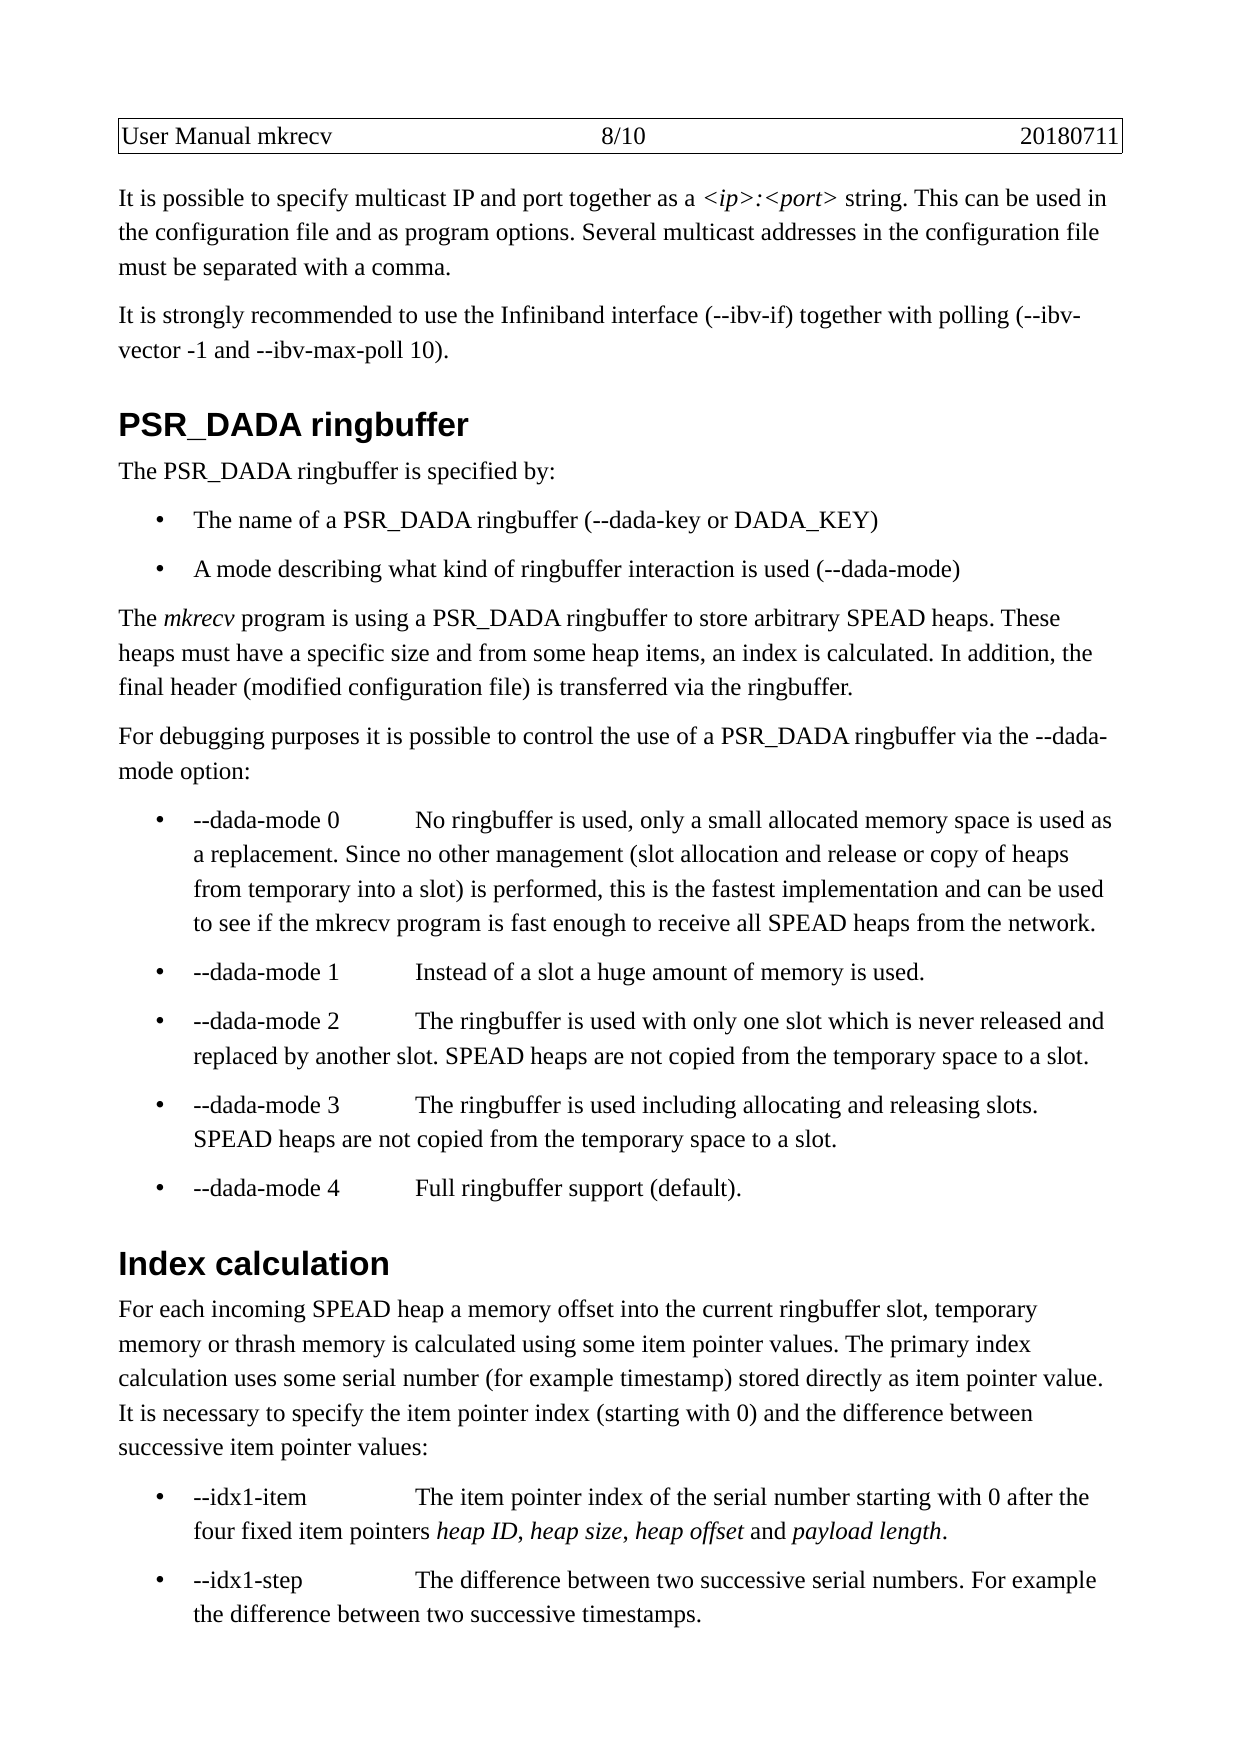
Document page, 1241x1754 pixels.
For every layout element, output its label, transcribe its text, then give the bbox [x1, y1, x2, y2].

subtitle Index calculation [118, 1243, 1122, 1282]
list --dada-mode 3 The ringbuffer is used including allocating and releasing slots. SPEAD heaps are not copied from the temporary space to a slot. [156, 1090, 1122, 1153]
text The mkrecv program is using a PSR_DADA ringbuffer to store arbitrary SPEAD heaps. These heaps must have a specific size and from some heap items, an index is calculated. In addition, the final header (modified configuration file) is transferred via the ringbuffer. [118, 603, 1122, 701]
list --dada-mode 2 The ringbuffer is used with only one slot which is never released and replaced by another slot. SPEAD heaps are not copied from the temporary space to a slot. [156, 1006, 1122, 1070]
text It is possible to specify multicast IP and port together as a <ip>:<port> string. This can be used in the configuration file and as program options. Several multicast addresses in the configuration file must be separated with a comma. [118, 183, 1122, 280]
text For debugging purposes it is possible to control the use of a PSR_DADA ringbuffer via the --dada-mode option: [118, 721, 1122, 784]
list --idx1-item The item pointer index of the serial number starting with 0 after the four fixed item pointers heap ID, heap size, heap offset and payload length. [156, 1482, 1122, 1545]
list A mode describing what kind of ringbuffer interaction is used (--dada-mode) [156, 554, 1122, 583]
list The name of a PSR_DADA ringbuffer (--dada-key or DADA_KEY) [156, 505, 1122, 534]
text It is strongly recommended to use the Infiniband interface (--ibv-if) together with polling (--ibv-vector -1 and --ibv-max-poll 10). [118, 301, 1122, 364]
text The PSR_DADA ringbuffer is specified by: [118, 456, 1122, 485]
list --dada-mode 1 Instead of a slot a huge amount of memory is used. [156, 957, 1122, 986]
list --dada-mode 4 Full ringbuffer support (default). [156, 1173, 1122, 1202]
subtitle PSR_DADA ringbuffer [118, 405, 1122, 444]
text For each incoming SPEAD heap a memory offset into the current ringbuffer slot, temporary memory or thrash memory is calculated using some item pointer values. The primary index calculation uses some serial number (for example timestamp) stored directly as item pointer value. It is necessary to specify the item pointer index (starting with 0) and the difference between successive item pointer values: [118, 1294, 1122, 1461]
list --dada-mode 0 No ringbuffer is used, only a small allocated memory space is used as a replacement. Since no other management (slot allocation and release or copy of heaps from temporary into a slot) is performed, this is the fastest implementation and can be used to see if the mkrecv program is fast enough to receive all SPEAD heaps from the network. [156, 805, 1122, 937]
list --idx1-step The difference between two successive serial numbers. For example the difference between two successive timestamps. [156, 1565, 1122, 1628]
